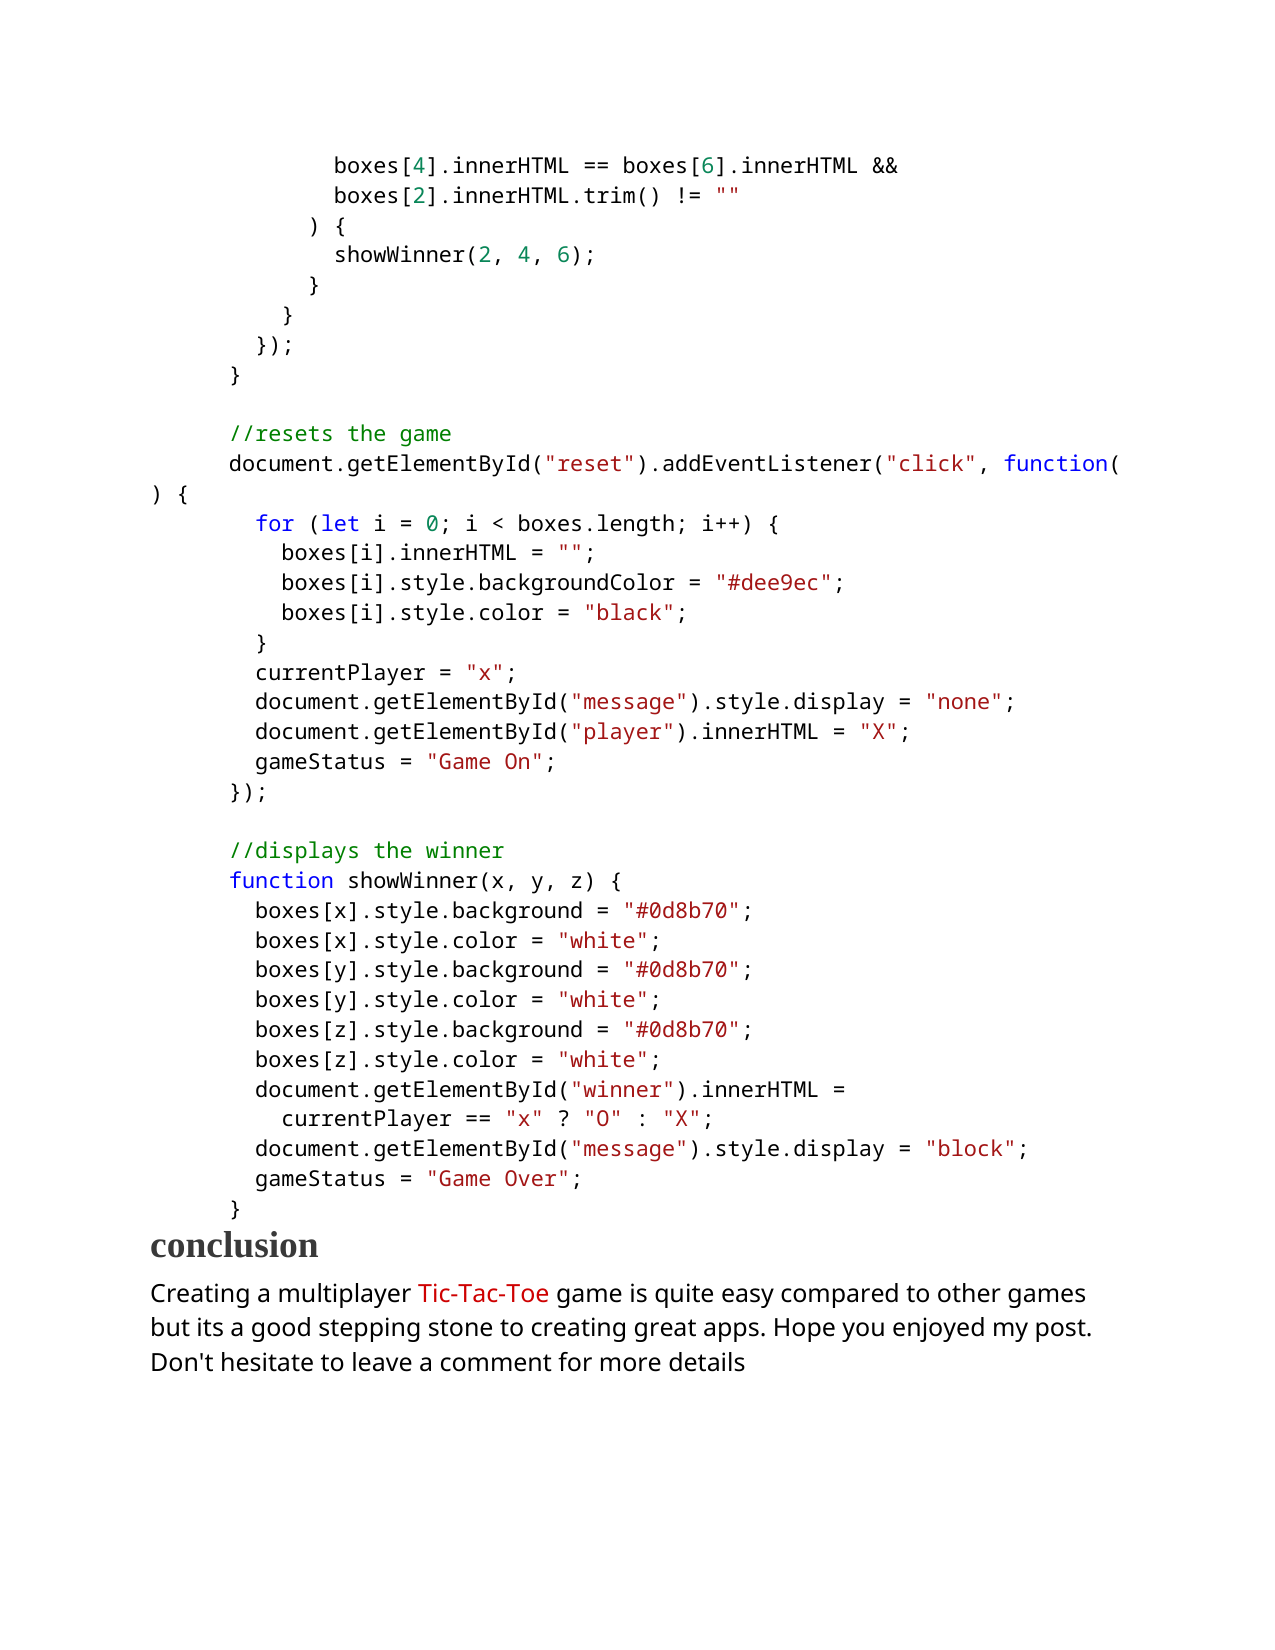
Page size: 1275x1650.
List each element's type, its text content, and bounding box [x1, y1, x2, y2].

text gameStatus = "Game Over"; [150, 1163, 1125, 1193]
text document.getElementById("message").style.display = "block"; [150, 1133, 1125, 1163]
text for (let i = 0; i < boxes.length; i++) { [150, 507, 1125, 537]
text gameStatus = "Game On"; [150, 746, 1125, 776]
text } [150, 299, 1125, 329]
text boxes[i].style.backgroundColor = "#dee9ec"; [150, 567, 1125, 597]
text Creating a multiplayer Tic-Tac-Toe game is quite easy compared to other games but its a good stepping stone to creating great apps. Hope you enjoyed my post. Don't hesitate to leave a comment for more details [150, 1276, 1125, 1378]
text showWinner(2, 4, 6); [150, 239, 1125, 269]
text }); [150, 329, 1125, 358]
text boxes[z].style.background = "#0d8b70"; [150, 1014, 1125, 1044]
text boxes[i].style.color = "black"; [150, 597, 1125, 627]
text boxes[x].style.background = "#0d8b70"; [150, 895, 1125, 924]
text } [150, 358, 1125, 388]
text } [150, 1193, 1125, 1222]
text boxes[4].innerHTML == boxes[6].innerHTML && [150, 150, 1125, 180]
text boxes[i].innerHTML = ""; [150, 537, 1125, 567]
text }); [150, 776, 1125, 805]
text document.getElementById("player").innerHTML = "X"; [150, 716, 1125, 746]
text document.getElementById("reset").addEventListener("click", function() { [150, 448, 1125, 507]
text boxes[x].style.color = "white"; [150, 924, 1125, 954]
text function showWinner(x, y, z) { [150, 865, 1125, 895]
text currentPlayer == "x" ? "O" : "X"; [150, 1103, 1125, 1133]
text currentPlayer = "x"; [150, 656, 1125, 686]
text document.getElementById("message").style.display = "none"; [150, 686, 1125, 716]
subtitle conclusion [150, 1222, 1125, 1266]
text ) { [150, 209, 1125, 239]
text boxes[y].style.color = "white"; [150, 984, 1125, 1014]
text boxes[2].innerHTML.trim() != "" [150, 180, 1125, 209]
text boxes[z].style.color = "white"; [150, 1044, 1125, 1073]
text } [150, 269, 1125, 299]
text } [150, 627, 1125, 656]
text //resets the game [150, 418, 1125, 448]
text boxes[y].style.background = "#0d8b70"; [150, 954, 1125, 984]
text //displays the winner [150, 835, 1125, 865]
text document.getElementById("winner").innerHTML = [150, 1073, 1125, 1103]
